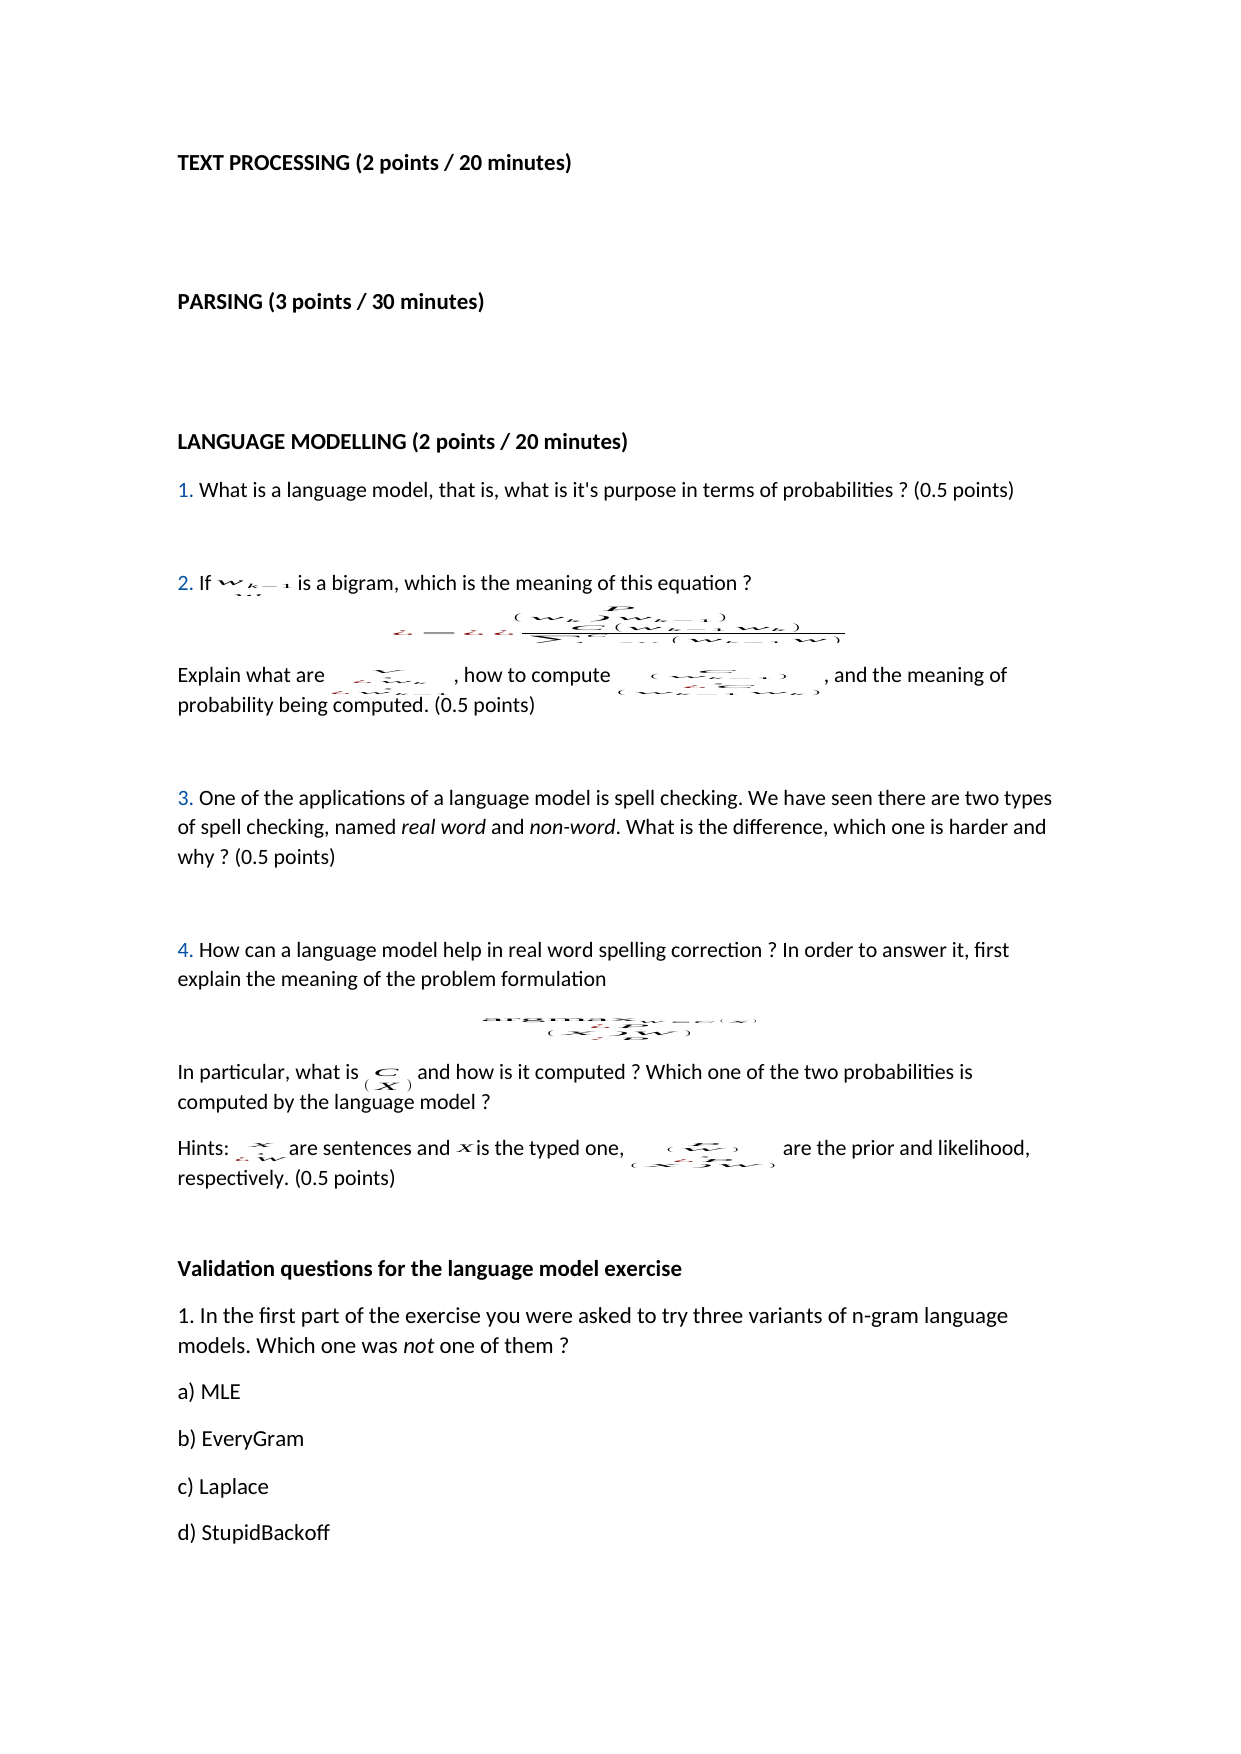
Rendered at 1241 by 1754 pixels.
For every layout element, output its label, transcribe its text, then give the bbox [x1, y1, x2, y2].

text Validation questions for the language model exercise [177, 1254, 1063, 1282]
text 1. What is a language model, that is, what is it's purpose in terms of probabilities ? (0.5 points) [177, 473, 1063, 503]
text LANGUAGE MODELLING (2 points / 20 minutes) [177, 427, 1063, 455]
text 3. One of the applications of a language model is spell checking. We have seen there are two types of spell checking, named real word and non-word. What is the difference, which one is harder and why ? (0.5 points) [177, 781, 1063, 870]
text In particular, what is and how is it computed ? Which one of the two probabilities is computed by the language model ? [177, 1056, 1063, 1115]
text d) StupidBackoff [177, 1517, 1063, 1547]
text c) Laplace [177, 1471, 1063, 1500]
text Explain what are , how to compute , and the meaning of probability being computed. (0.5 points) [177, 659, 1063, 718]
text 2. If is a bigram, which is the meaning of this equation ? [177, 566, 1063, 596]
text a) MLE [177, 1377, 1063, 1406]
text TEXT PROCESSING (2 points / 20 minutes) [177, 148, 1063, 176]
text Hints: are sentences and is the typed one, are the prior and likelihood, respectively. (0.5 points) [177, 1132, 1063, 1191]
text 1. In the first part of the exercise you were asked to try three variants of n-gram language models. Which one was not one of them ? [177, 1301, 1063, 1359]
text b) EveryGram [177, 1424, 1063, 1452]
text PARSING (3 points / 30 minutes) [177, 287, 1063, 315]
text 4. How can a language model help in real word spelling correction ? In order to answer it, first explain the meaning of the problem formulation [177, 933, 1063, 993]
